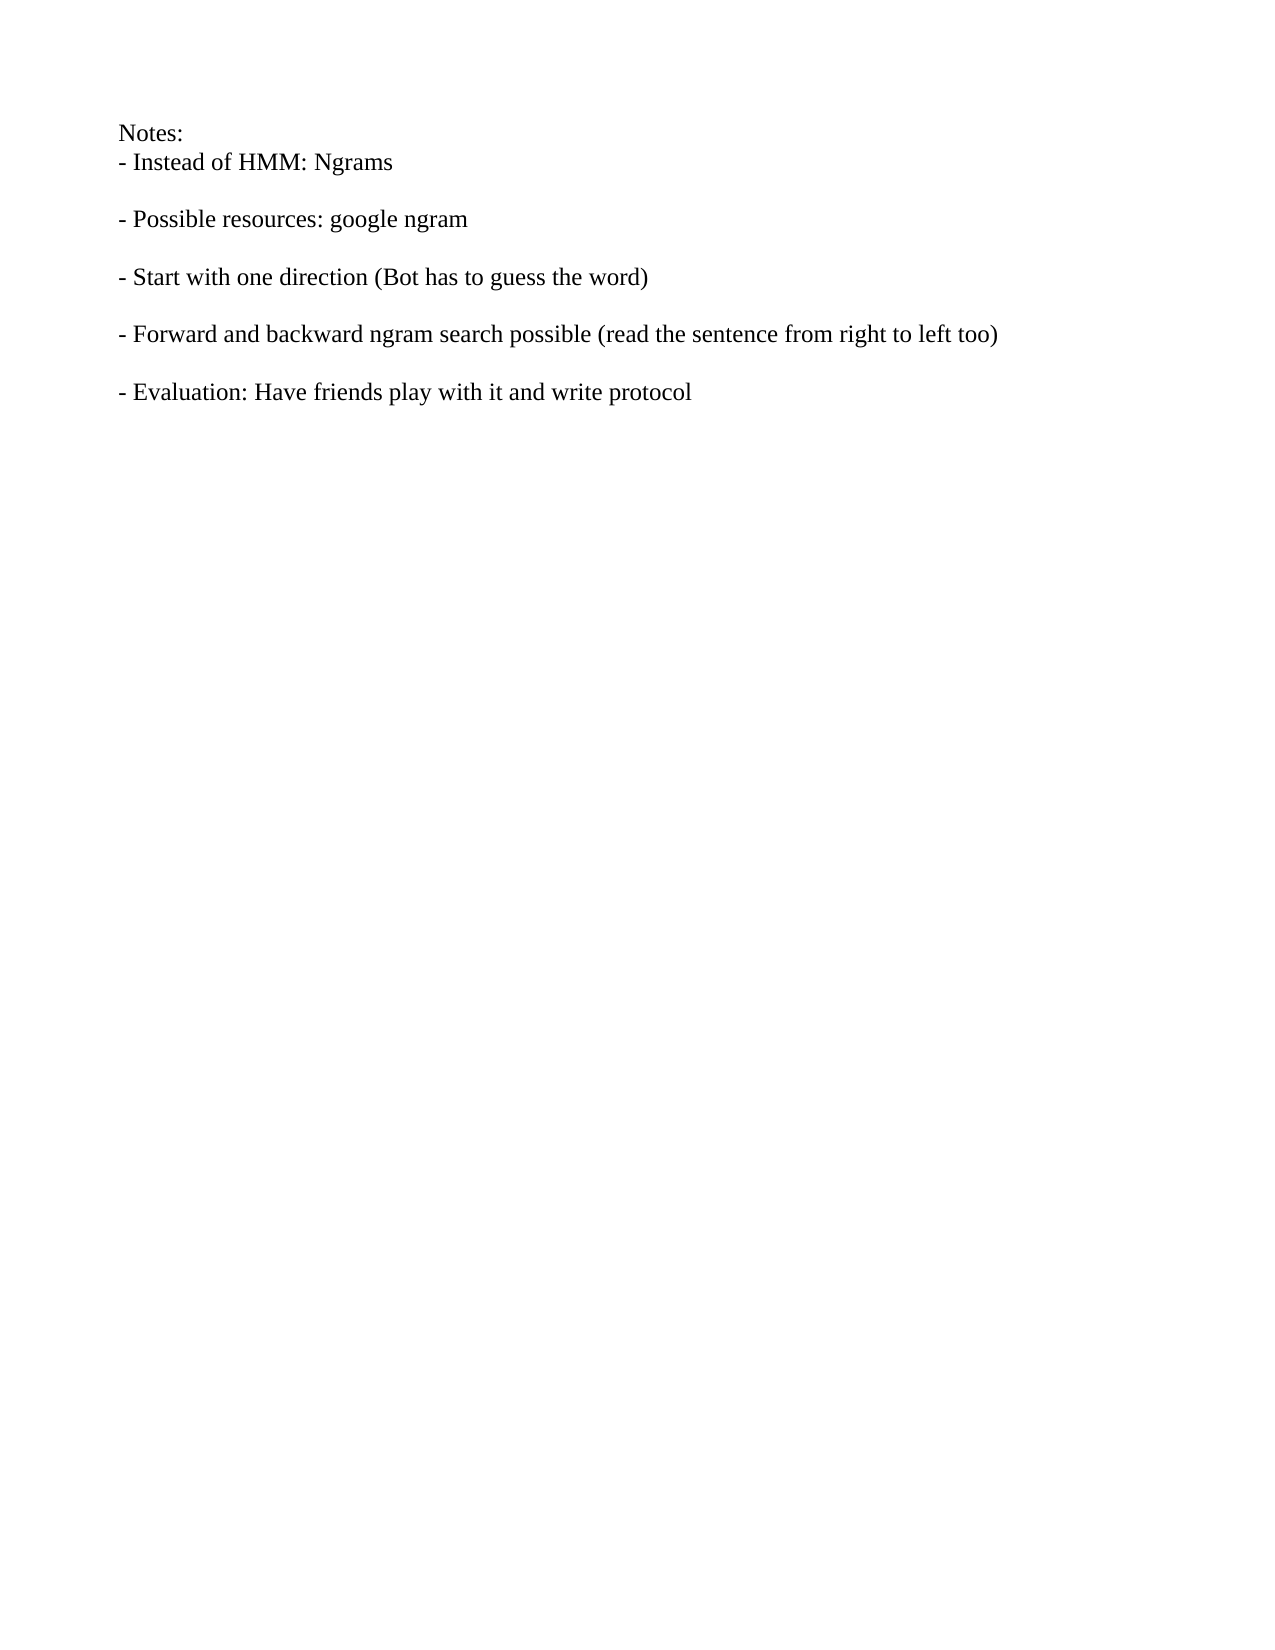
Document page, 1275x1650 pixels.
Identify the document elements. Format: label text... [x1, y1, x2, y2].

text - Possible resources: google ngram [118, 204, 1157, 233]
text Notes: [118, 118, 1157, 147]
text - Instead of HMM: Ngrams [118, 147, 1157, 176]
text - Forward and backward ngram search possible (read the sentence from right to left too) [118, 319, 1157, 348]
text - Start with one direction (Bot has to guess the word) [118, 262, 1157, 291]
text - Evaluation: Have friends play with it and write protocol [118, 377, 1157, 406]
